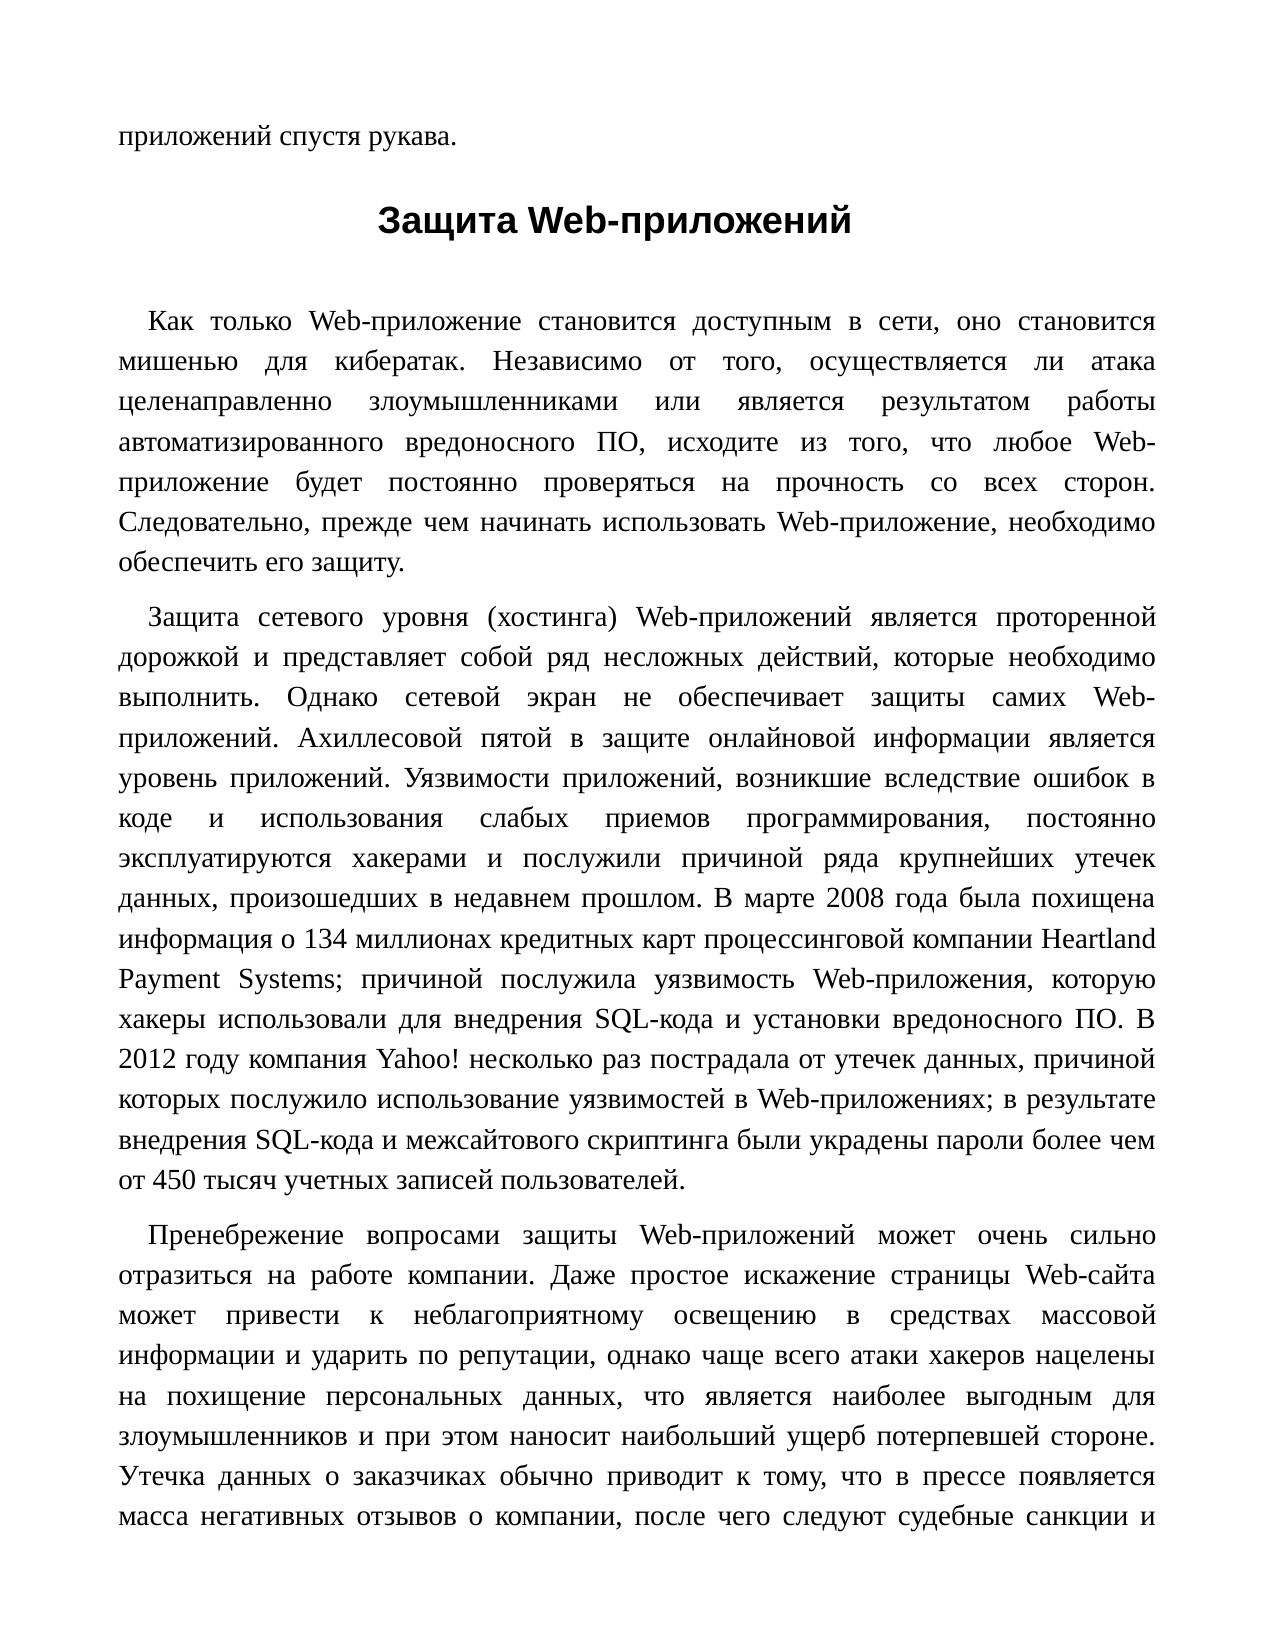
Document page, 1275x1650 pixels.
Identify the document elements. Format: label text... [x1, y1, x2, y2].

subtitle Защита Web-приложений [118, 198, 1112, 242]
text Защита сетевого уровня (хостинга) Web-приложений является проторенной дорожкой и представляет собой ряд несложных действий, которые необходимо выполнить. Однако сетевой экран не обеспечивает защиты самих Web-приложений. Ахиллесовой пятой в защите онлайновой информации является уровень приложений. Уязвимости приложений, возникшие вследствие ошибок в коде и использования слабых приемов программирования, постоянно эксплуатируются хакерами и послужили причиной ряда крупнейших утечек данных, произошедших в недавнем прошлом. В марте 2008 года была похищена информация о 134 миллионах кредитных карт процессинговой компании Heartland Payment Systems; причиной послужила уязвимость Web-приложения, которую хакеры использовали для внедрения SQL-кода и установки вредоносного ПО. В 2012 году компания Yahoo! несколько раз пострадала от утечек данных, причиной которых послужило использование уязвимостей в Web-приложениях; в результате внедрения SQL-кода и межсайтового скриптинга были украдены пароли более чем от 450 тысяч учетных записей пользователей. [118, 599, 1157, 1196]
text Пренебрежение вопросами защиты Web-приложений может очень сильно отразиться на работе компании. Даже простое искажение страницы Web-сайта может привести к неблагоприятному освещению в средствах массовой информации и ударить по репутации, однако чаще всего атаки хакеров нацелены на похищение персональных данных, что является наиболее выгодным для злоумышленников и при этом наносит наибольший ущерб потерпевшей стороне. Утечка данных о заказчиках обычно приводит к тому, что в прессе появляется масса негативных отзывов о компании, после чего следуют судебные санкции и [118, 1217, 1157, 1532]
text приложений спустя рукава. [118, 118, 1157, 152]
text Как только Web-приложение становится доступным в сети, оно становится мишенью для кибератак. Независимо от того, осуществляется ли атака целенаправленно злоумышленниками или является результатом работы автоматизированного вредоносного ПО, исходите из того, что любое Web-приложение будет постоянно проверяться на прочность со всех сторон. Следовательно, прежде чем начинать использовать Web-приложение, необходимо обеспечить его защиту. [118, 303, 1157, 578]
